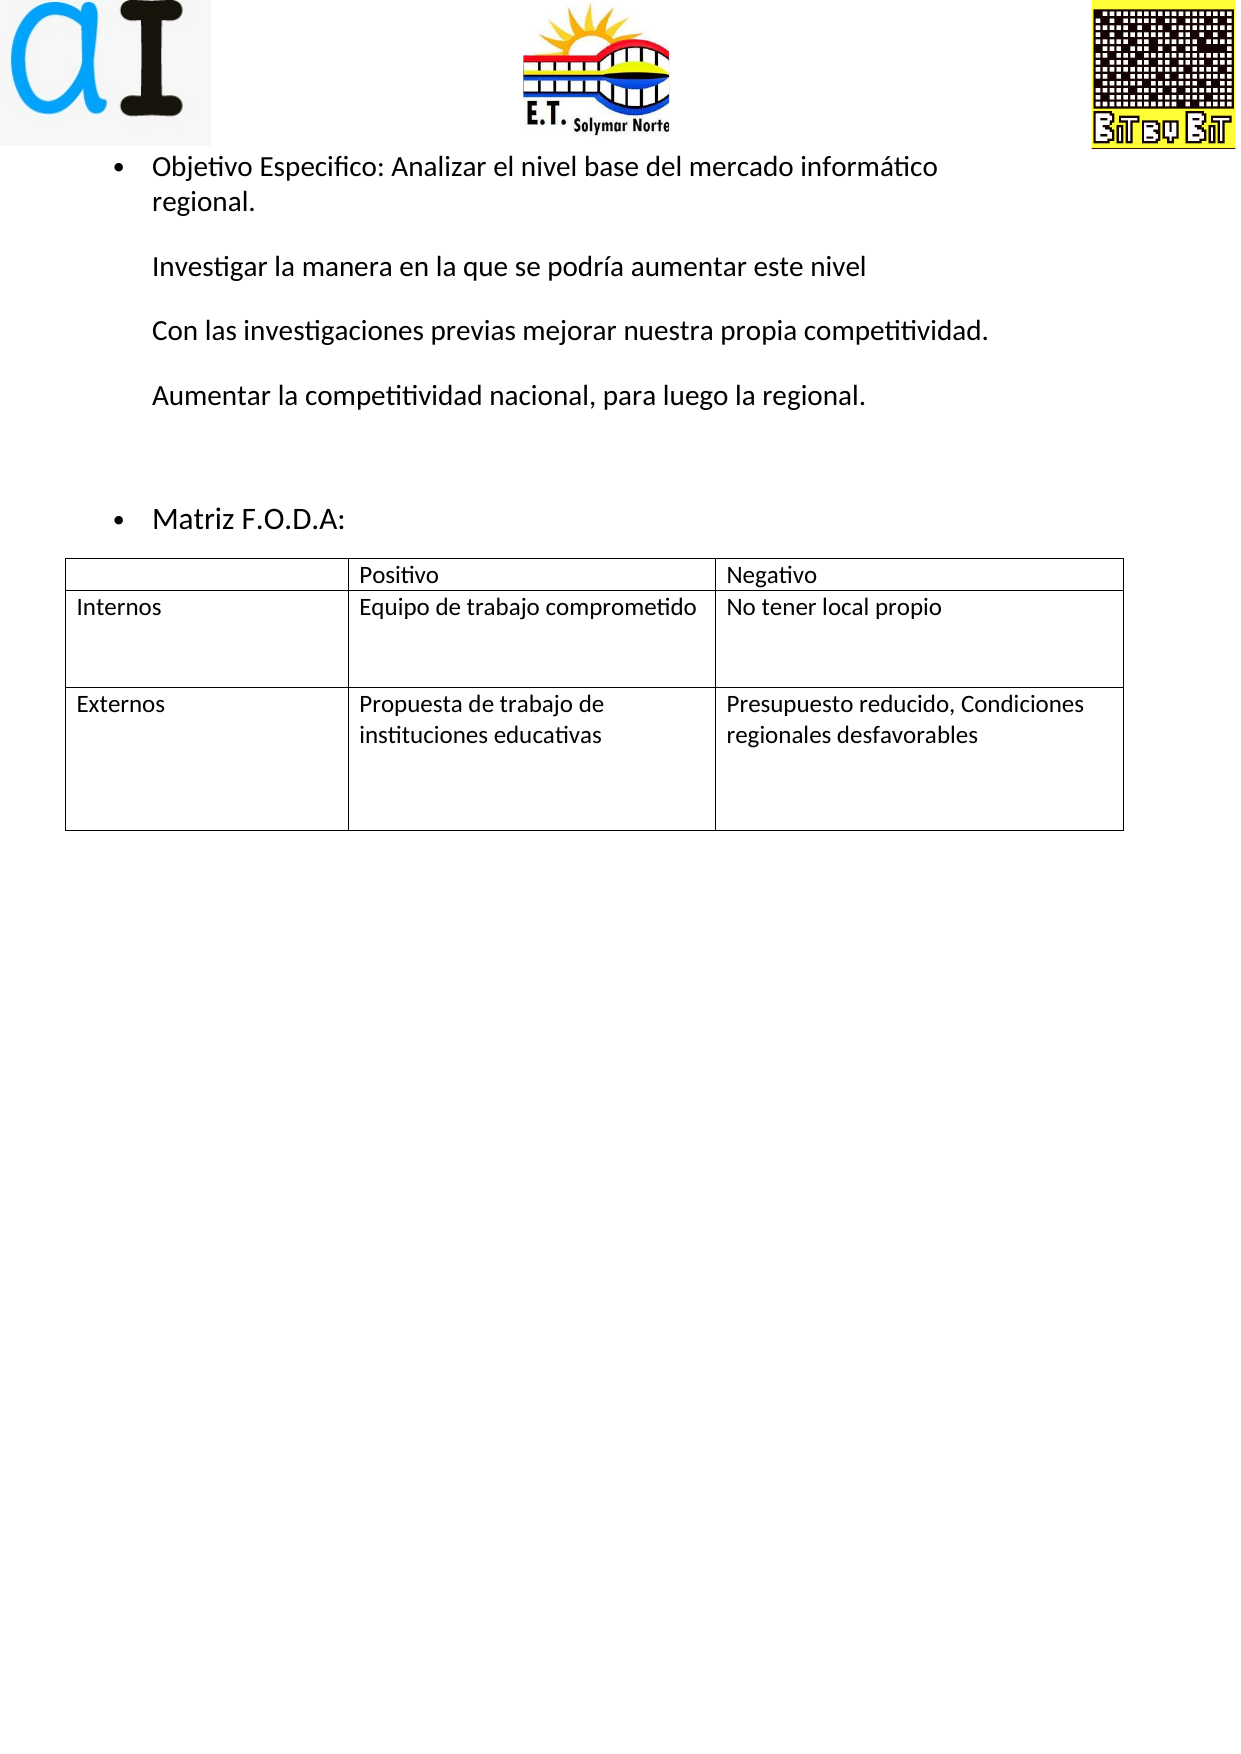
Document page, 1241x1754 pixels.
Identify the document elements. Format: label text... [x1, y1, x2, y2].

table_cell Externos [66, 688, 348, 829]
table_cell Equipo de trabajo comprometido [349, 591, 715, 687]
list Matriz F.O.D.A: [114, 499, 1019, 537]
table_cell No tener local propio [716, 591, 1123, 687]
table_header Positivo [349, 559, 715, 589]
table_cell Propuesta de trabajo de instituciones educativas [349, 688, 715, 829]
text Con las investigaciones previas mejorar nuestra propia competitividad. [152, 312, 1019, 348]
picture [0, 0, 212, 146]
picture [523, 0, 670, 146]
table_header Negativo [716, 559, 1123, 589]
picture [1091, 0, 1236, 149]
table_cell Internos [66, 591, 348, 687]
list Objetivo Especifico: Analizar el nivel base del mercado informático regional. [114, 148, 1019, 219]
text Aumentar la competitividad nacional, para luego la regional. [152, 377, 1019, 413]
table_header [66, 559, 348, 589]
table_cell Presupuesto reducido, Condiciones regionales desfavorables [716, 688, 1123, 829]
text Investigar la manera en la que se podría aumentar este nivel [152, 248, 1019, 283]
